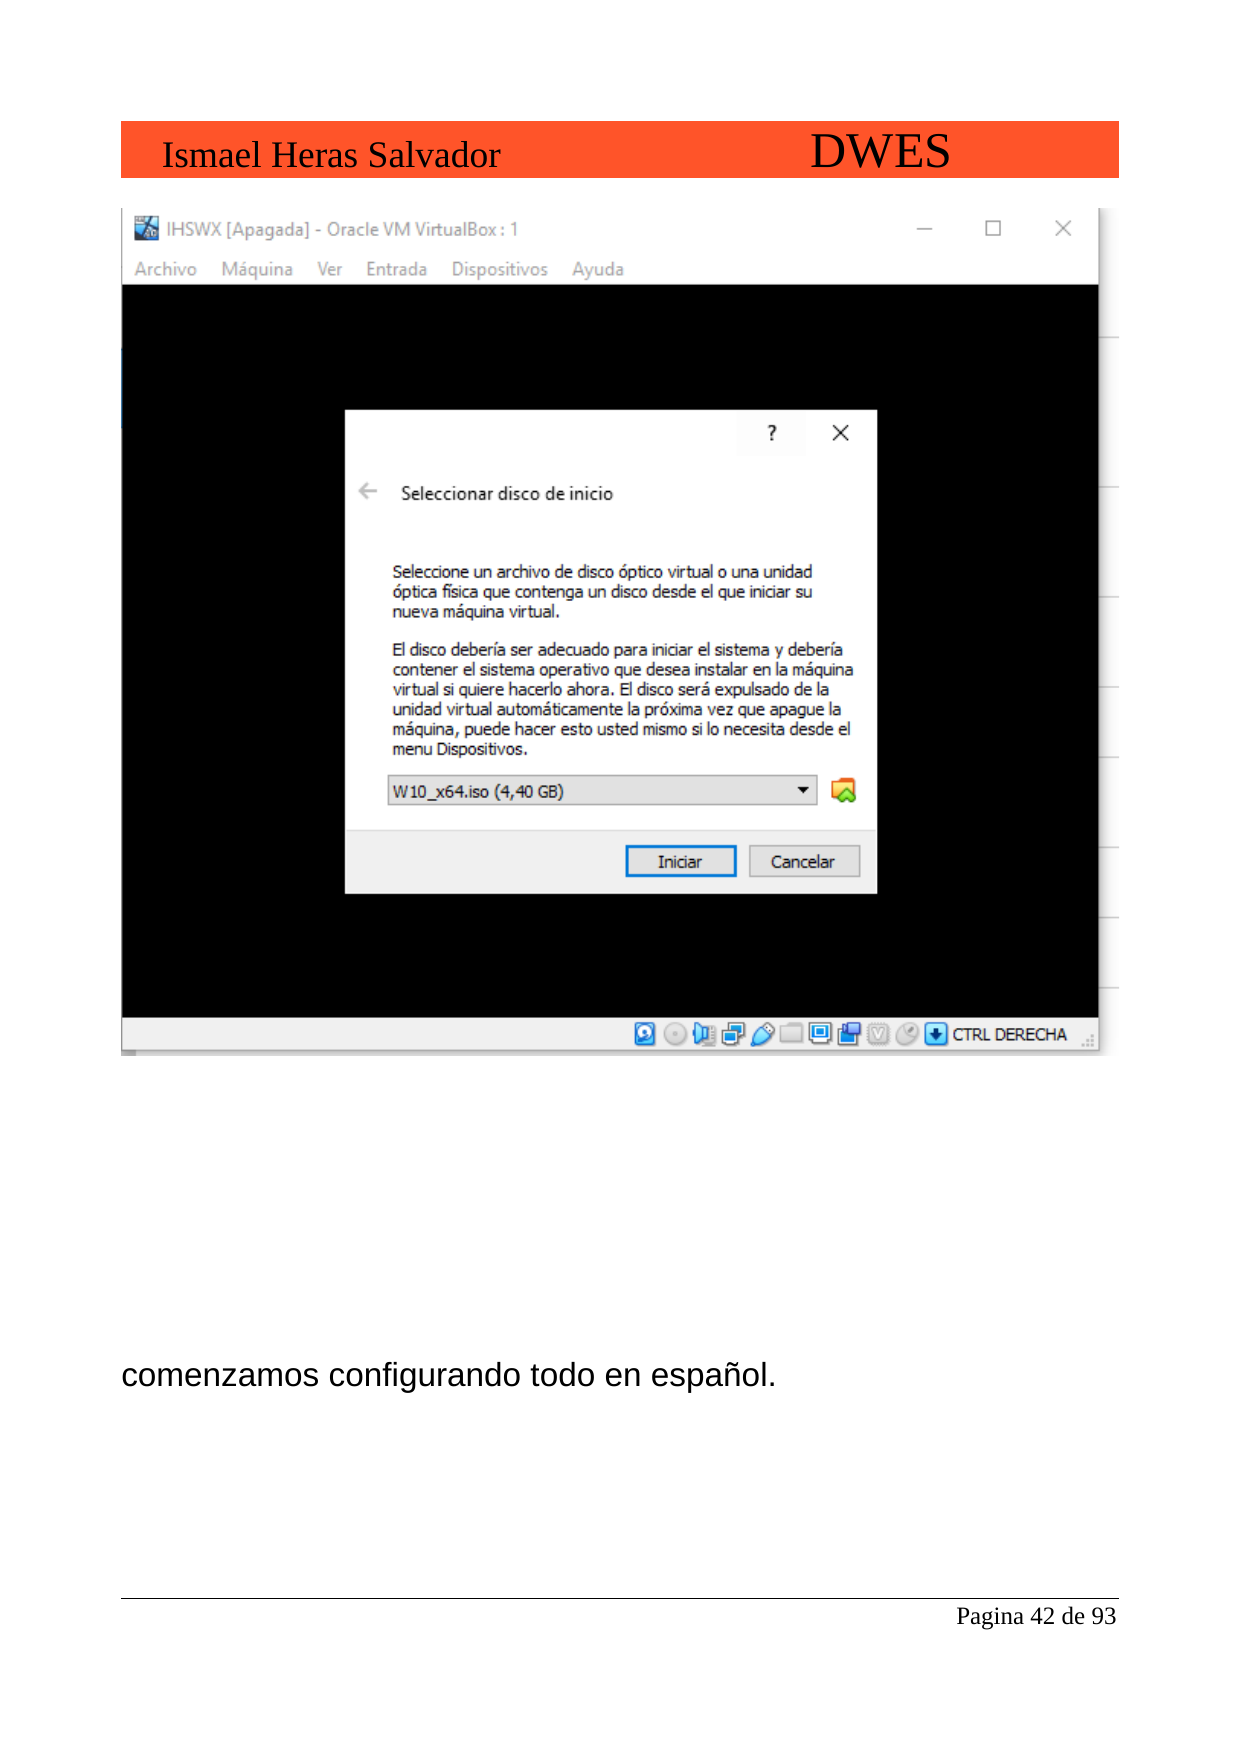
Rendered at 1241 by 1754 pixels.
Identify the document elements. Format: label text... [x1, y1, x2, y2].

picture [121, 208, 1120, 1056]
text comenzamos configurando todo en español. [121, 1355, 1119, 1393]
